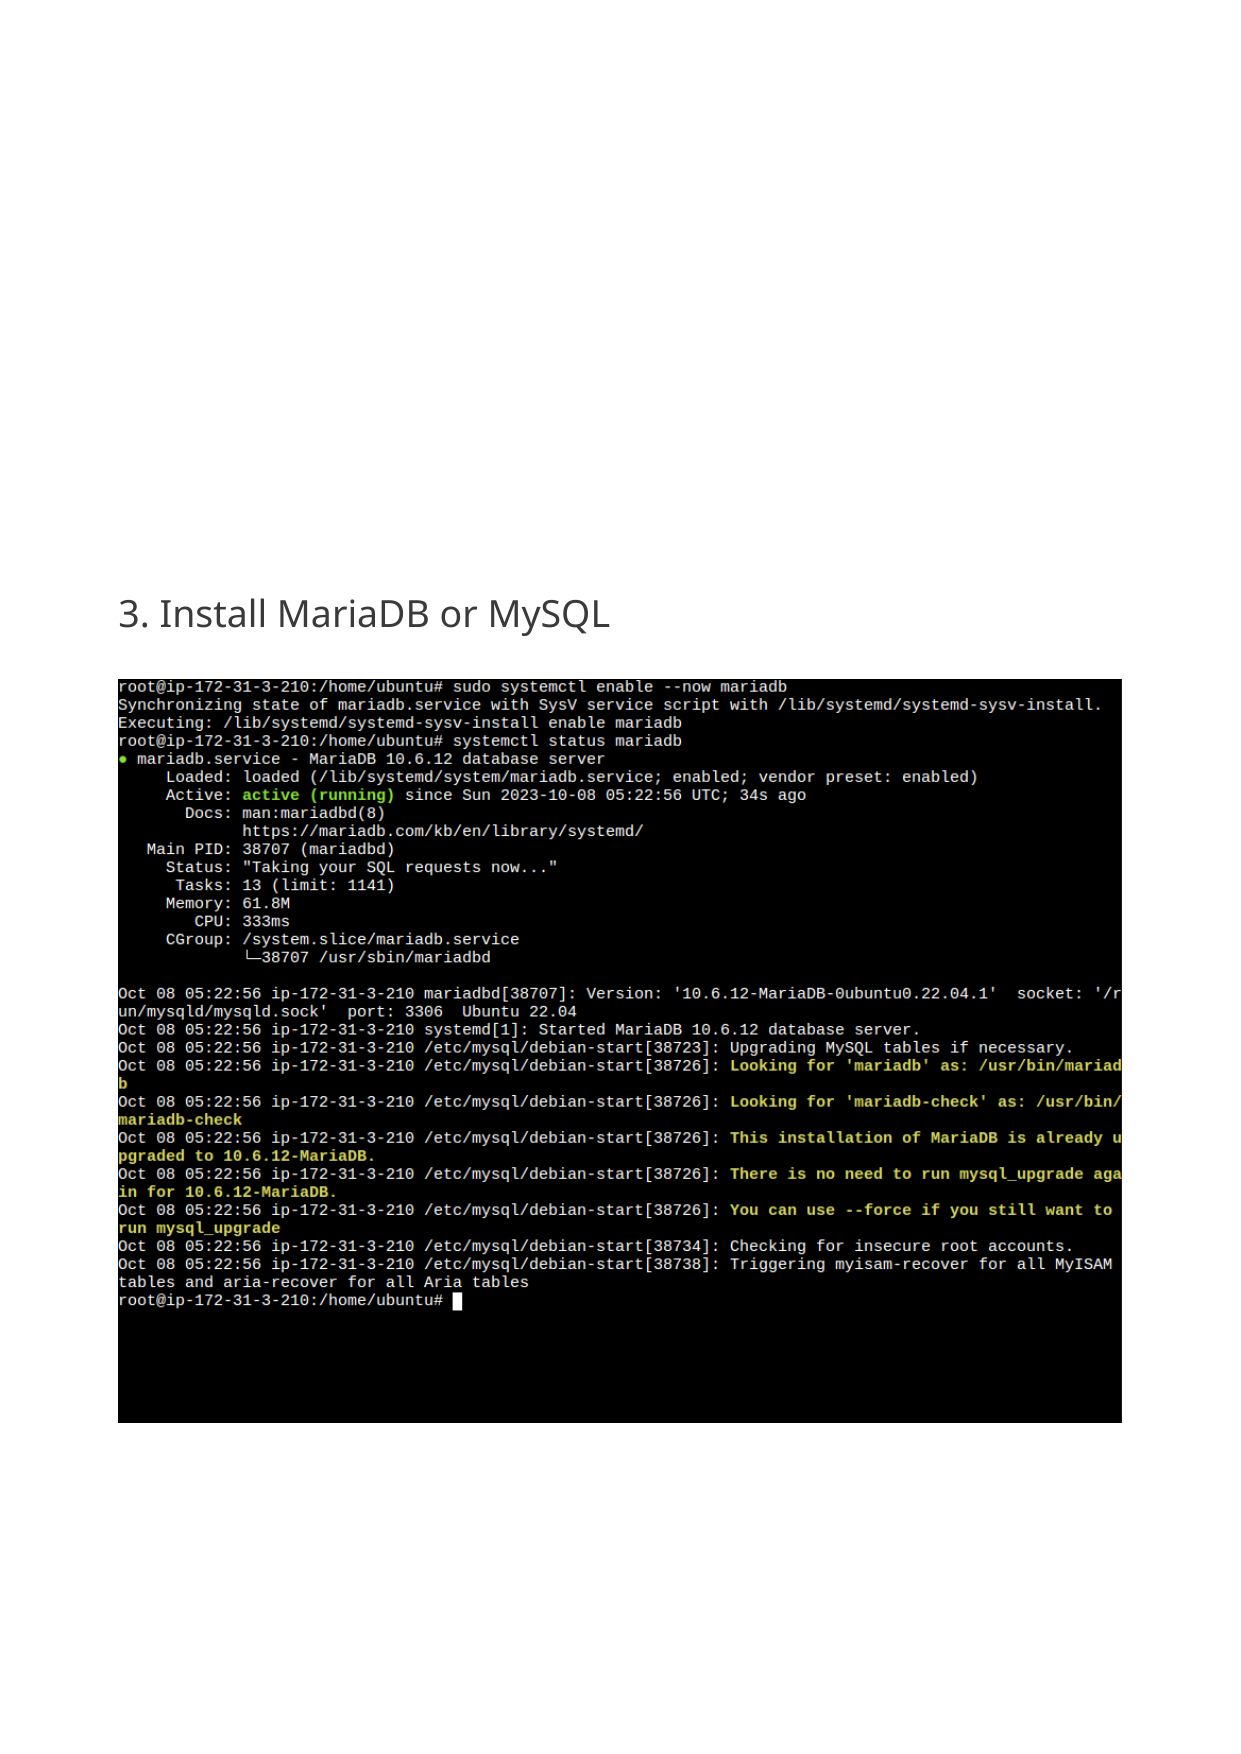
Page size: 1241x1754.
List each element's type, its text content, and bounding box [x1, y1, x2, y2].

subtitle 3. Install MariaDB or MySQL [118, 587, 1122, 638]
picture [118, 679, 1123, 1423]
